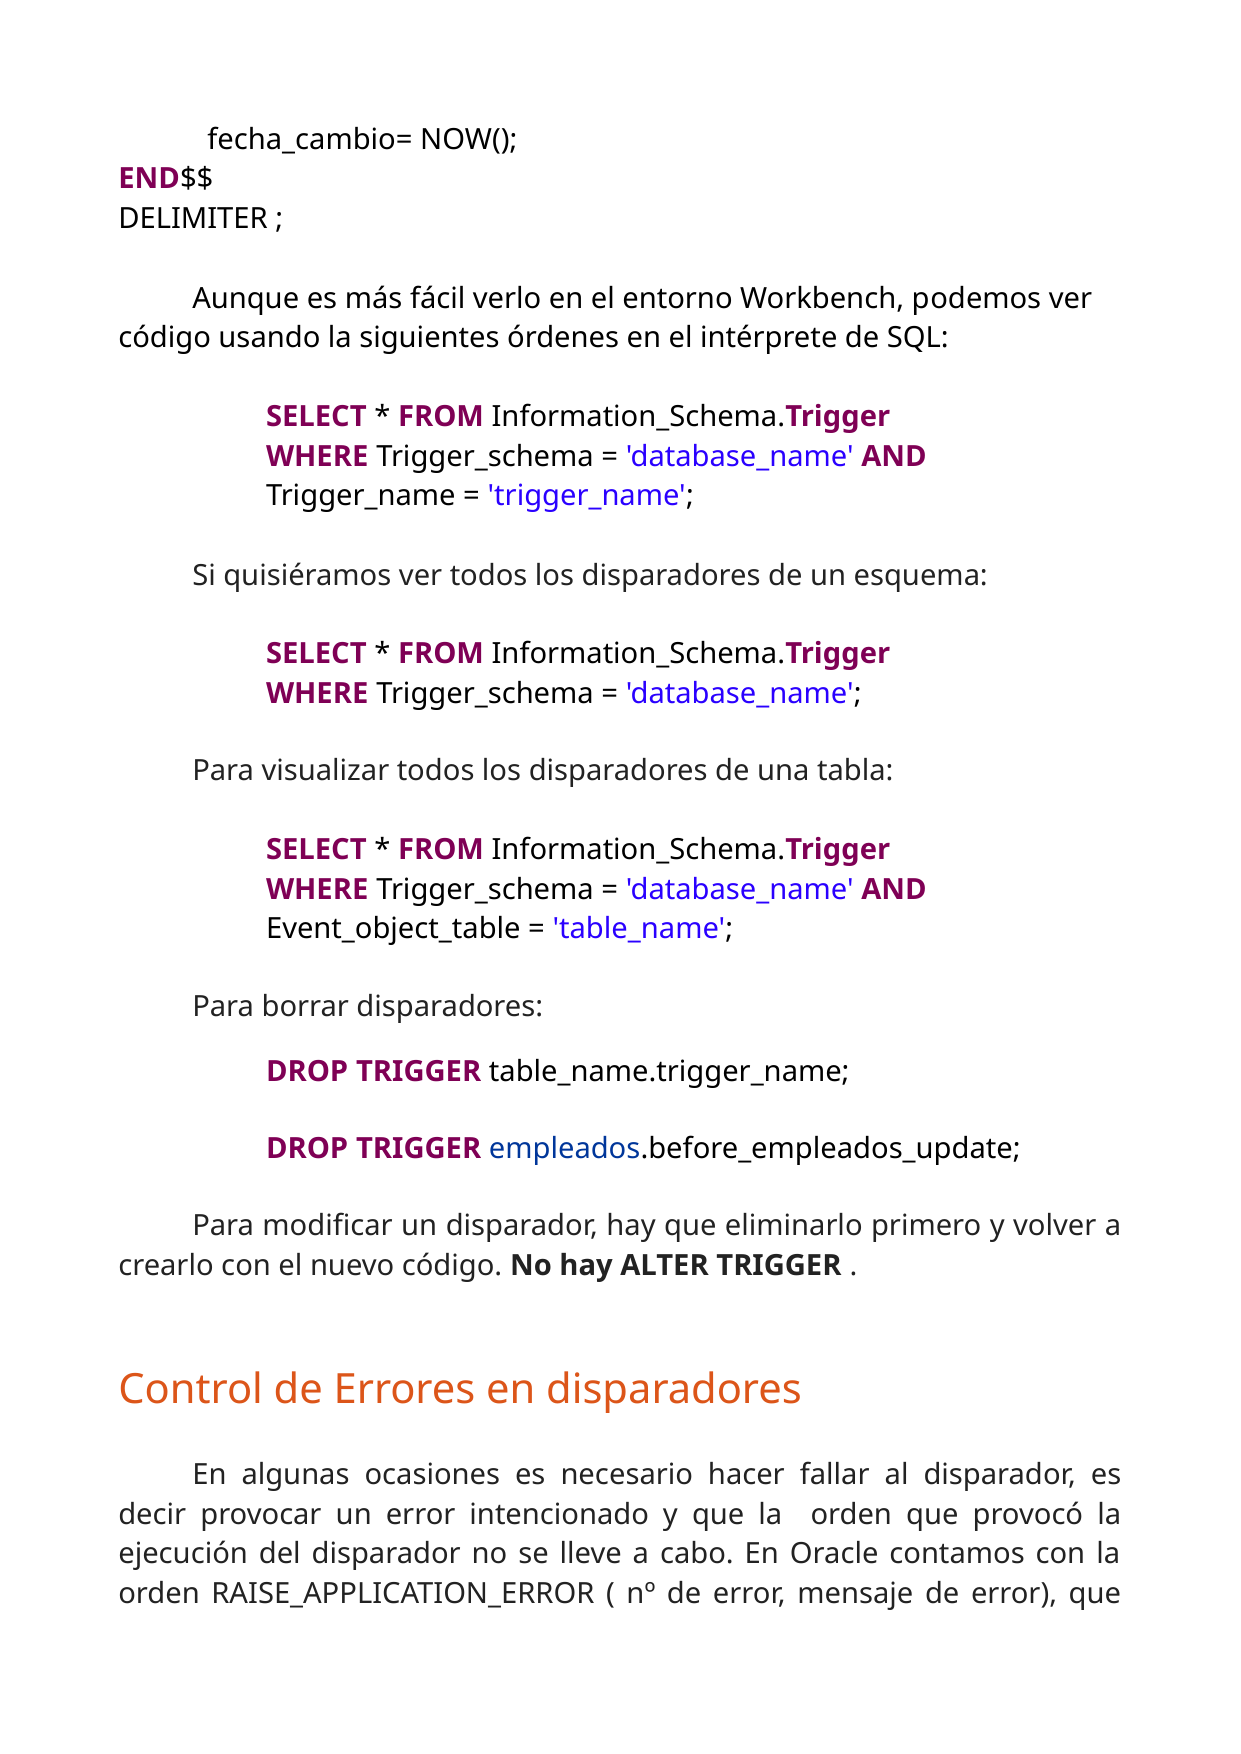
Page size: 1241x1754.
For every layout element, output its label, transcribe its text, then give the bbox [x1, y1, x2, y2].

text DROP TRIGGER empleados.before_empleados_update; [266, 1127, 1122, 1167]
text DROP TRIGGER table_name.trigger_name; [266, 1050, 1122, 1090]
subtitle Control de Errores en disparadores [118, 1359, 1122, 1416]
text Event_object_table = 'table_name'; [266, 908, 1122, 947]
text DELIMITER ; [118, 197, 1122, 237]
text WHERE Trigger_schema = 'database_name' AND [266, 868, 1122, 908]
text WHERE Trigger_schema = 'database_name' AND [266, 435, 1122, 475]
text Aunque es más fácil verlo en el entorno Workbench, podemos ver código usando la siguientes órdenes en el intérprete de SQL: [118, 277, 1122, 356]
text WHERE Trigger_schema = 'database_name'; [266, 672, 1122, 712]
text END$$ [118, 158, 1122, 197]
text SELECT * FROM Information_Schema.Trigger [266, 828, 1122, 868]
text SELECT * FROM Information_Schema.Trigger [266, 633, 1122, 672]
text Para visualizar todos los disparadores de una tabla: [118, 750, 1122, 789]
text En algunas ocasiones es necesario hacer fallar al disparador, es decir provocar un error intencionado y que la orden que provocó la ejecución del disparador no se lleve a cabo. En Oracle contamos con la orden RAISE_APPLICATION_ERROR ( nº de error, mensaje de error), que [118, 1453, 1122, 1612]
text Trigger_name = 'trigger_name'; [266, 475, 1122, 514]
subtitle Para borrar disparadores: [192, 985, 1122, 1025]
text fecha_cambio= NOW(); [118, 118, 1122, 158]
text Para modificar un disparador, hay que eliminarlo primero y volver a crearlo con el nuevo código. No hay ALTER TRIGGER . [118, 1204, 1122, 1284]
text Si quisiéramos ver todos los disparadores de un esquema: [118, 554, 1122, 594]
text SELECT * FROM Information_Schema.Trigger [266, 395, 1122, 435]
